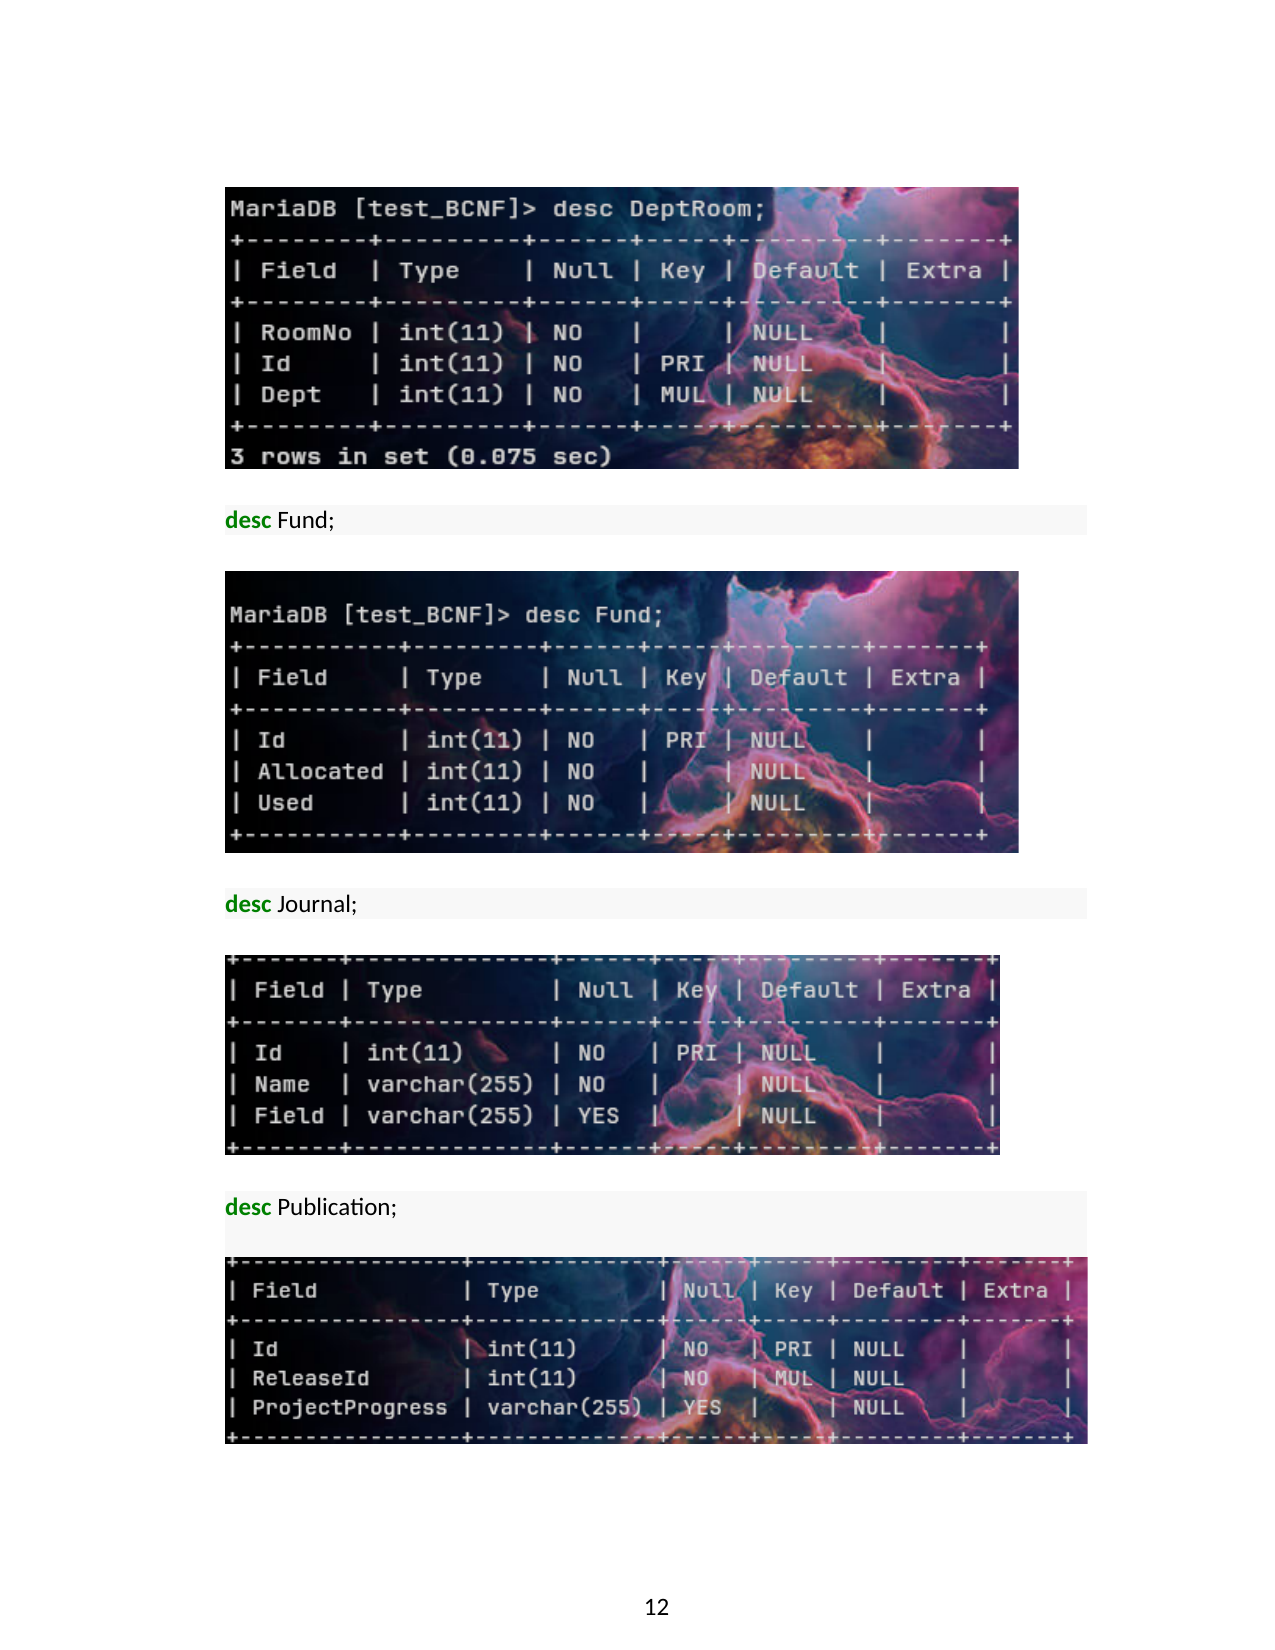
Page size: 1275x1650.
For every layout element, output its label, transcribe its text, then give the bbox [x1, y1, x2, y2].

picture [225, 187, 1019, 469]
picture [225, 955, 1000, 1155]
picture [225, 1257, 1088, 1444]
text desc Journal; [225, 888, 1087, 919]
text desc Fund; [225, 505, 1087, 535]
picture [225, 571, 1019, 853]
text desc Publication; [225, 1191, 1087, 1222]
